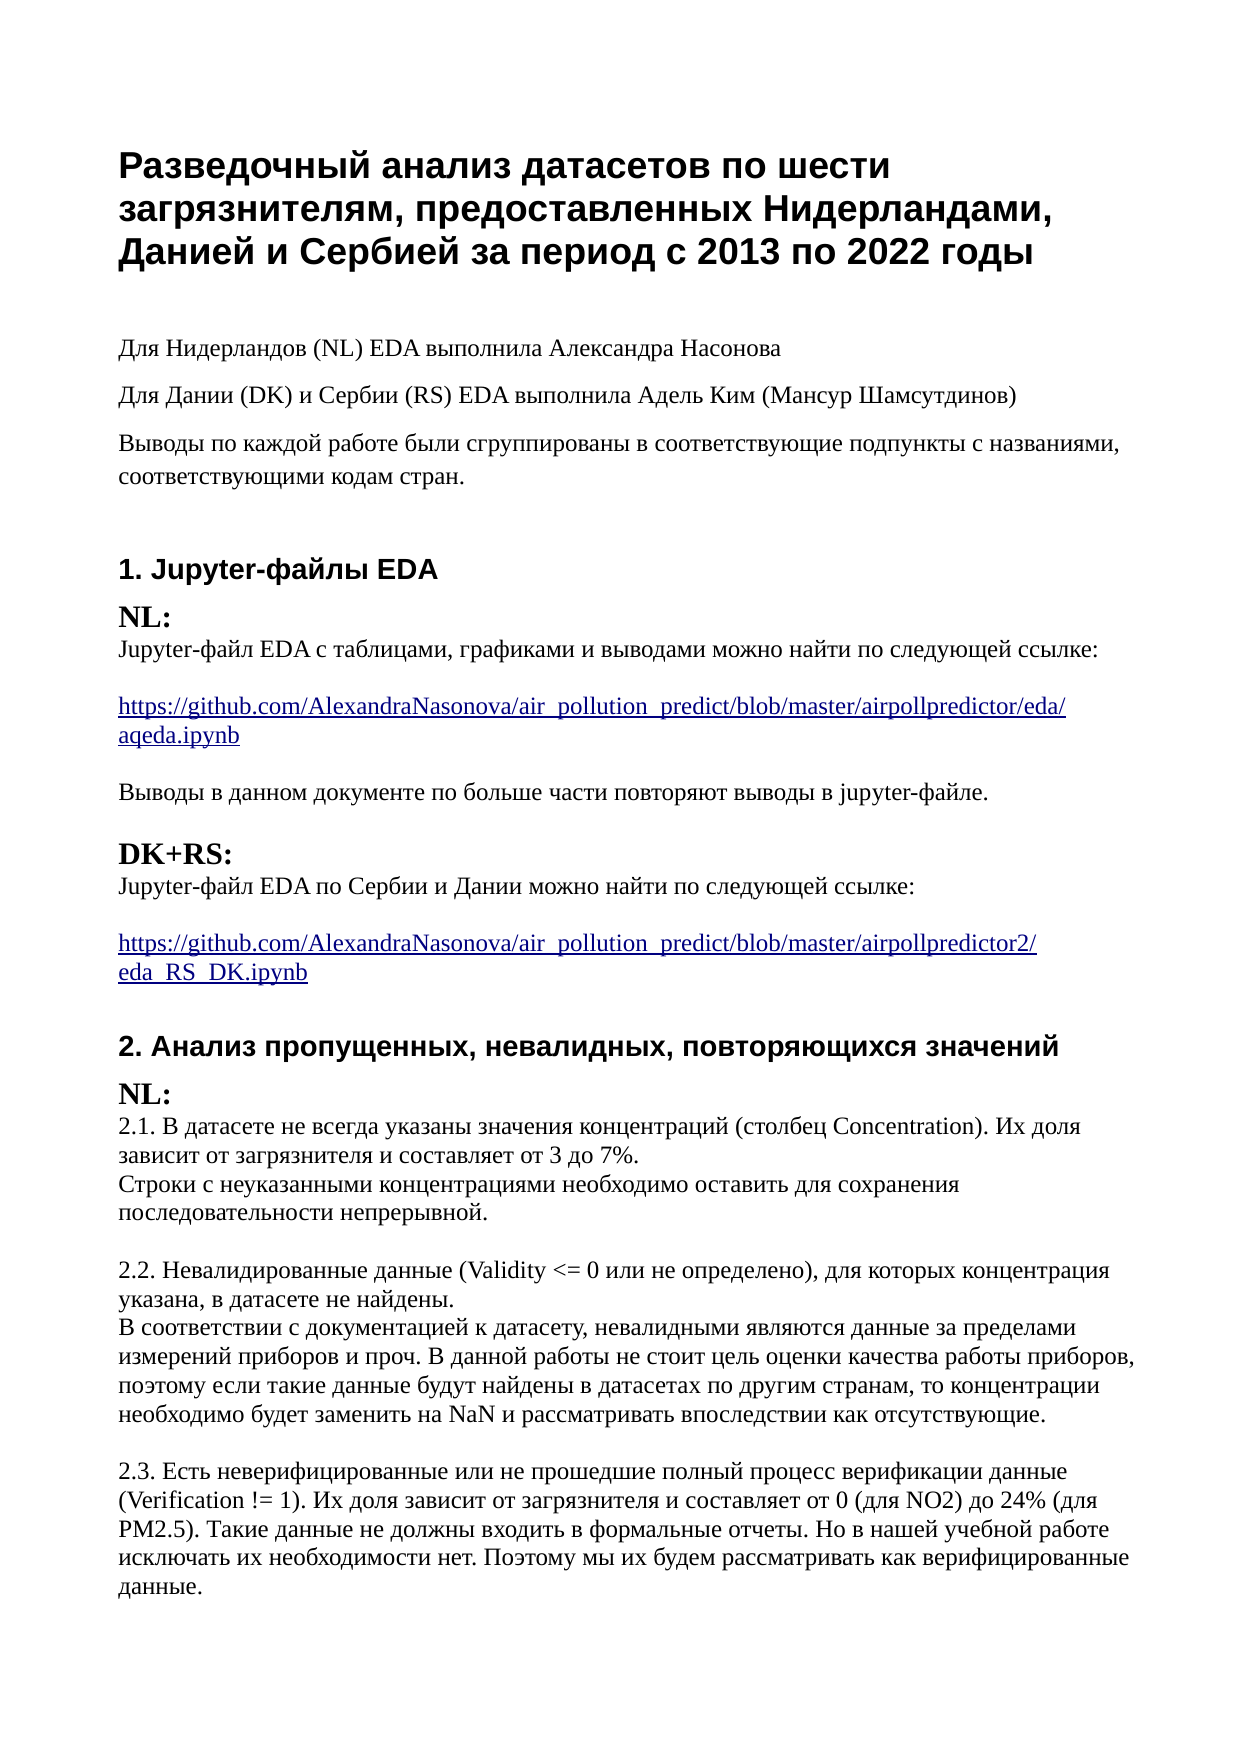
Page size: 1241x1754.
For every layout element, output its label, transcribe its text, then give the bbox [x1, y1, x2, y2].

text 2.3. Есть неверифицированные или не прошедшие полный процесс верификации данные (Verification != 1). Их доля зависит от загрязнителя и составляет от 0 (для NO2) до 24% (для PM2.5). Такие данные не должны входить в формальные отчеты. Но в нашей учебной работе исключать их необходимости нет. Поэтому мы их будем рассматривать как верифицированные данные. [118, 1456, 1140, 1600]
text NL: [118, 598, 1140, 634]
text 2.1. В датасете не всегда указаны значения концентраций (столбец Concentration). Их доля зависит от загрязнителя и составляет от 3 до 7%. [118, 1111, 1140, 1169]
text https://github.com/AlexandraNasonova/air_pollution_predict/blob/master/airpollpredictor/eda/aqeda.ipynb [118, 691, 1140, 749]
text Jupyter-файл EDA по Сербии и Дании можно найти по следующей ссылке: [118, 871, 1140, 900]
text 2.2. Невалидированные данные (Validity <= 0 или не определено), для которых концентрация указана, в датасете не найдены. [118, 1255, 1140, 1312]
subtitle 2. Анализ пропущенных, невалидных, повторяющихся значений [118, 1029, 1140, 1063]
text Для Нидерландов (NL) EDA выполнила Александра Насонова [118, 333, 1140, 361]
subtitle 1. Jupyter-файлы EDA [118, 552, 1140, 585]
text Строки с неуказанными концентрациями необходимо оставить для сохранения последовательности непрерывной. [118, 1169, 1140, 1226]
text Для Дании (DK) и Сербии (RS) EDA выполнила Адель Ким (Мансур Шамсутдинов) [118, 380, 1140, 409]
text Выводы в данном документе по больше части повторяют выводы в jupyter-файле. [118, 777, 1140, 806]
text NL: [118, 1075, 1140, 1111]
text https://github.com/AlexandraNasonova/air_pollution_predict/blob/master/airpollpredictor2/eda_RS_DK.ipynb [118, 928, 1140, 986]
text DK+RS: [118, 835, 1140, 871]
subtitle Разведочный анализ датасетов по шести загрязнителям, предоставленных Нидерландами, Данией и Сербией за период с 2013 по 2022 годы [118, 143, 1140, 272]
text Jupyter-файл EDA с таблицами, графиками и выводами можно найти по следующей ссылке: [118, 634, 1140, 662]
text В соответствии с документацией к датасету, невалидными являются данные за пределами измерений приборов и проч. В данной работы не стоит цель оценки качества работы приборов, поэтому если такие данные будут найдены в датасетах по другим странам, то концентрации необходимо будет заменить на NaN и рассматривать впоследствии как отсутствующие. [118, 1312, 1140, 1427]
text Выводы по каждой работе были сгруппированы в соответствующие подпункты с названиями, соответствующими кодам стран. [118, 428, 1140, 489]
